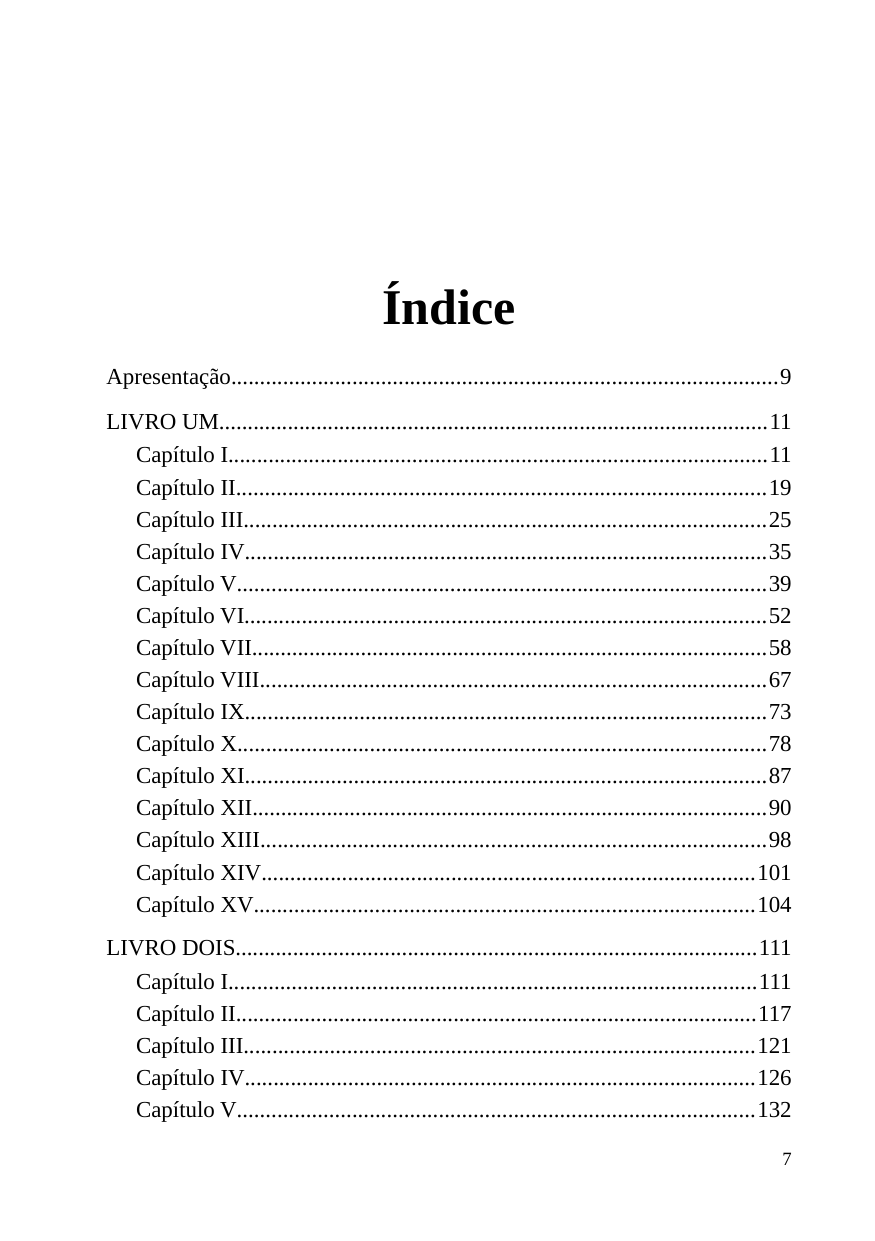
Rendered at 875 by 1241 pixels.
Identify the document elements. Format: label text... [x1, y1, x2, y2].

text LIVRO DOIS 111 [106, 934, 791, 961]
text Capítulo IV 35 [136, 538, 791, 564]
text Apresentação 9 [106, 363, 791, 389]
text Capítulo VI 52 [136, 602, 791, 628]
text Capítulo XI 87 [136, 762, 791, 789]
text Capítulo III 121 [136, 1032, 791, 1058]
text Capítulo I 111 [136, 968, 791, 994]
text LIVRO UM 11 [106, 408, 791, 434]
text Capítulo V 132 [136, 1096, 791, 1123]
text Capítulo V 39 [136, 570, 791, 596]
text Capítulo VII 58 [136, 634, 791, 660]
text Capítulo XIV 101 [136, 858, 791, 885]
text Capítulo IV 126 [136, 1064, 791, 1091]
text Capítulo III 25 [136, 506, 791, 532]
text Capítulo XV 104 [136, 891, 791, 917]
text Capítulo IX 73 [136, 698, 791, 724]
text Capítulo I 11 [136, 441, 791, 468]
text Capítulo II 19 [136, 473, 791, 500]
text Capítulo X 78 [136, 730, 791, 757]
text Capítulo XIII 98 [136, 826, 791, 853]
text Capítulo II 117 [136, 1000, 791, 1026]
text Capítulo VIII 67 [136, 666, 791, 692]
text Capítulo XII 90 [136, 794, 791, 821]
subtitle Índice [106, 278, 791, 336]
